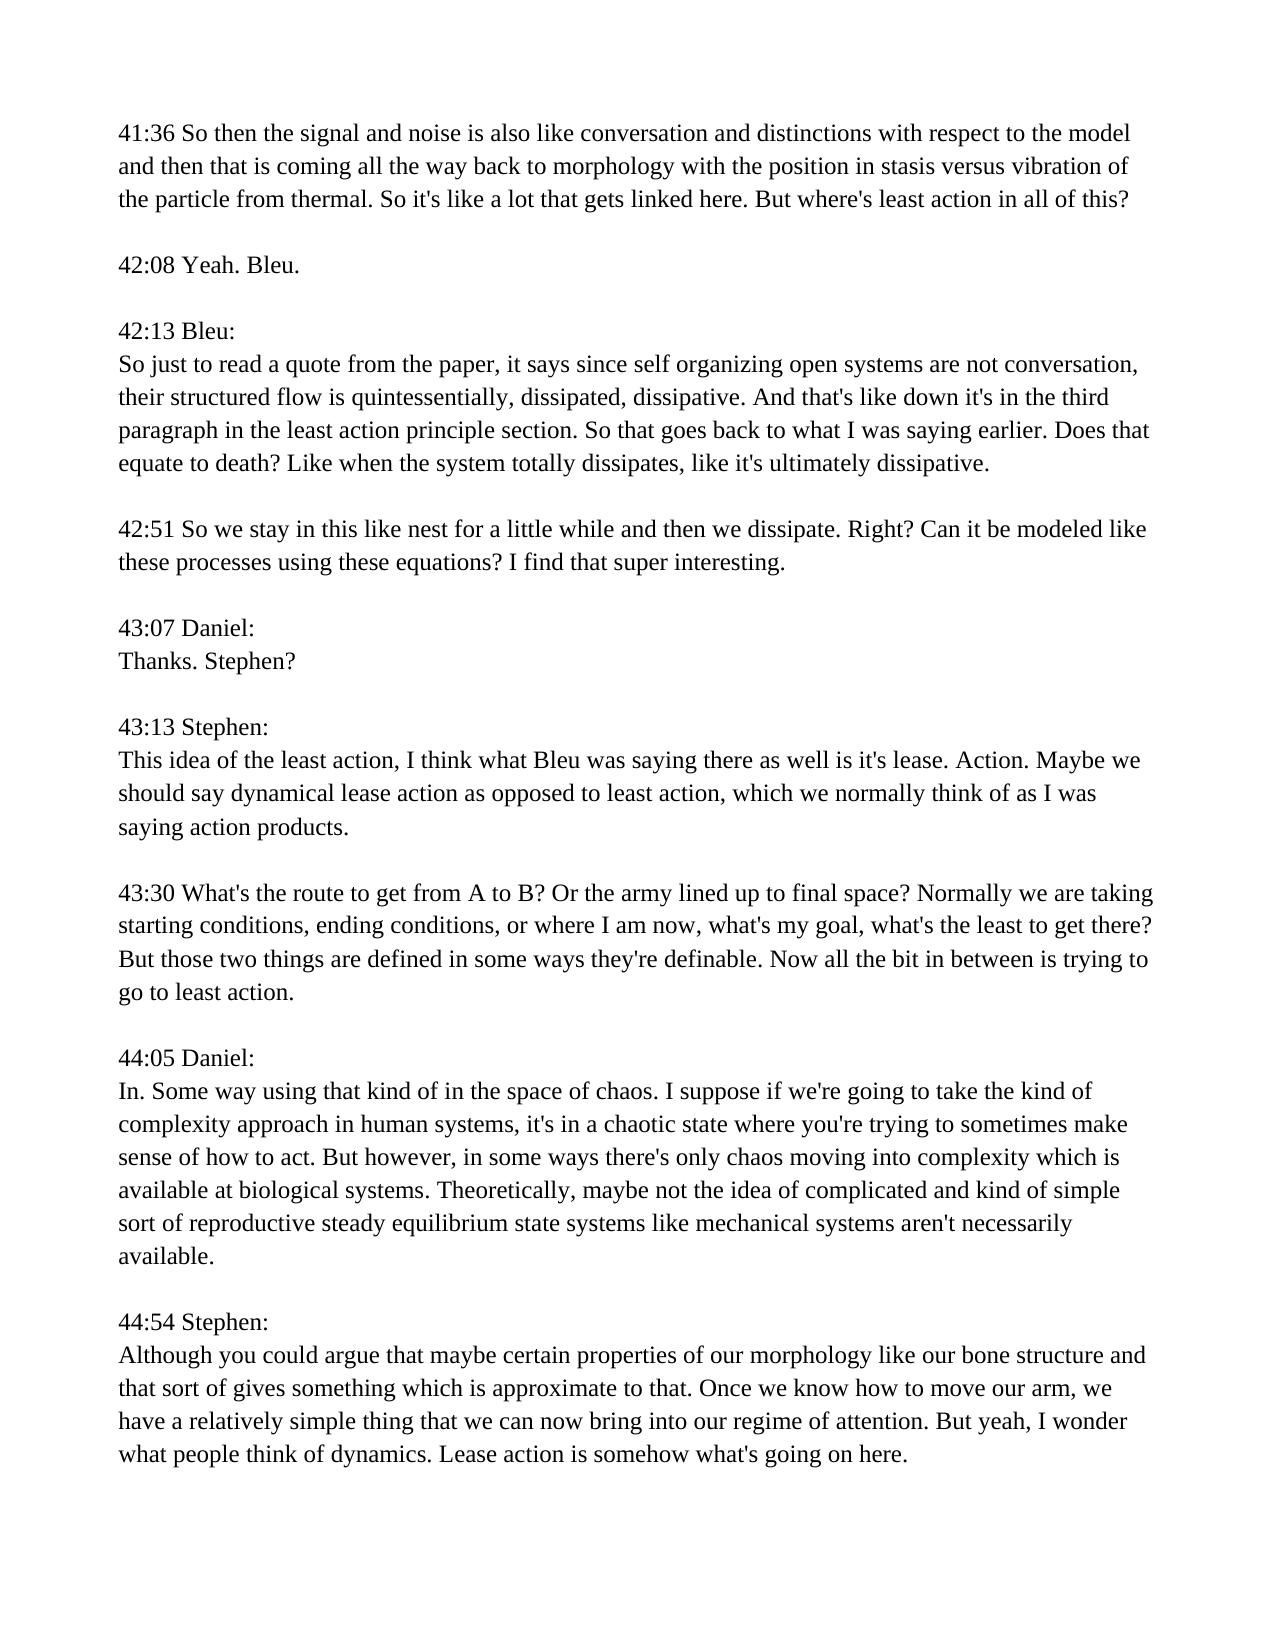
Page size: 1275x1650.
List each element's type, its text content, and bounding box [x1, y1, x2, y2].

text 41:36 So then the signal and noise is also like conversation and distinctions with respect to the model and then that is coming all the way back to morphology with the position in stasis versus vibration of the particle from thermal. So it's like a lot that gets linked here. But where's least action in all of this? 42:08 Yeah. Bleu. 42:13 Bleu: So just to read a quote from the paper, it says since self organizing open systems are not conversation, their structured flow is quintessentially, dissipated, dissipative. And that's like down it's in the third paragraph in the least action principle section. So that goes back to what I was saying earlier. Does that equate to death? Like when the system totally dissipates, like it's ultimately dissipative. 42:51 So we stay in this like nest for a little while and then we dissipate. Right? Can it be modeled like these processes using these equations? I find that super interesting. 43:07 Daniel: Thanks. Stephen? 43:13 Stephen: This idea of the least action, I think what Bleu was saying there as well is it's lease. Action. Maybe we should say dynamical lease action as opposed to least action, which we normally think of as I was saying action products. 43:30 What's the route to get from A to B? Or the army lined up to final space? Normally we are taking starting conditions, ending conditions, or where I am now, what's my goal, what's the least to get there? But those two things are defined in some ways they're definable. Now all the bit in between is trying to go to least action. 44:05 Daniel: In. Some way using that kind of in the space of chaos. I suppose if we're going to take the kind of complexity approach in human systems, it's in a chaotic state where you're trying to sometimes make sense of how to act. But however, in some ways there's only chaos moving into complexity which is available at biological systems. Theoretically, maybe not the idea of complicated and kind of simple sort of reproductive steady equilibrium state systems like mechanical systems aren't necessarily available. 44:54 Stephen: Although you could argue that maybe certain properties of our morphology like our bone structure and that sort of gives something which is approximate to that. Once we know how to move our arm, we have a relatively simple thing that we can now bring into our regime of attention. But yeah, I wonder what people think of dynamics. Lease action is somehow what's going on here. [118, 118, 1157, 1501]
